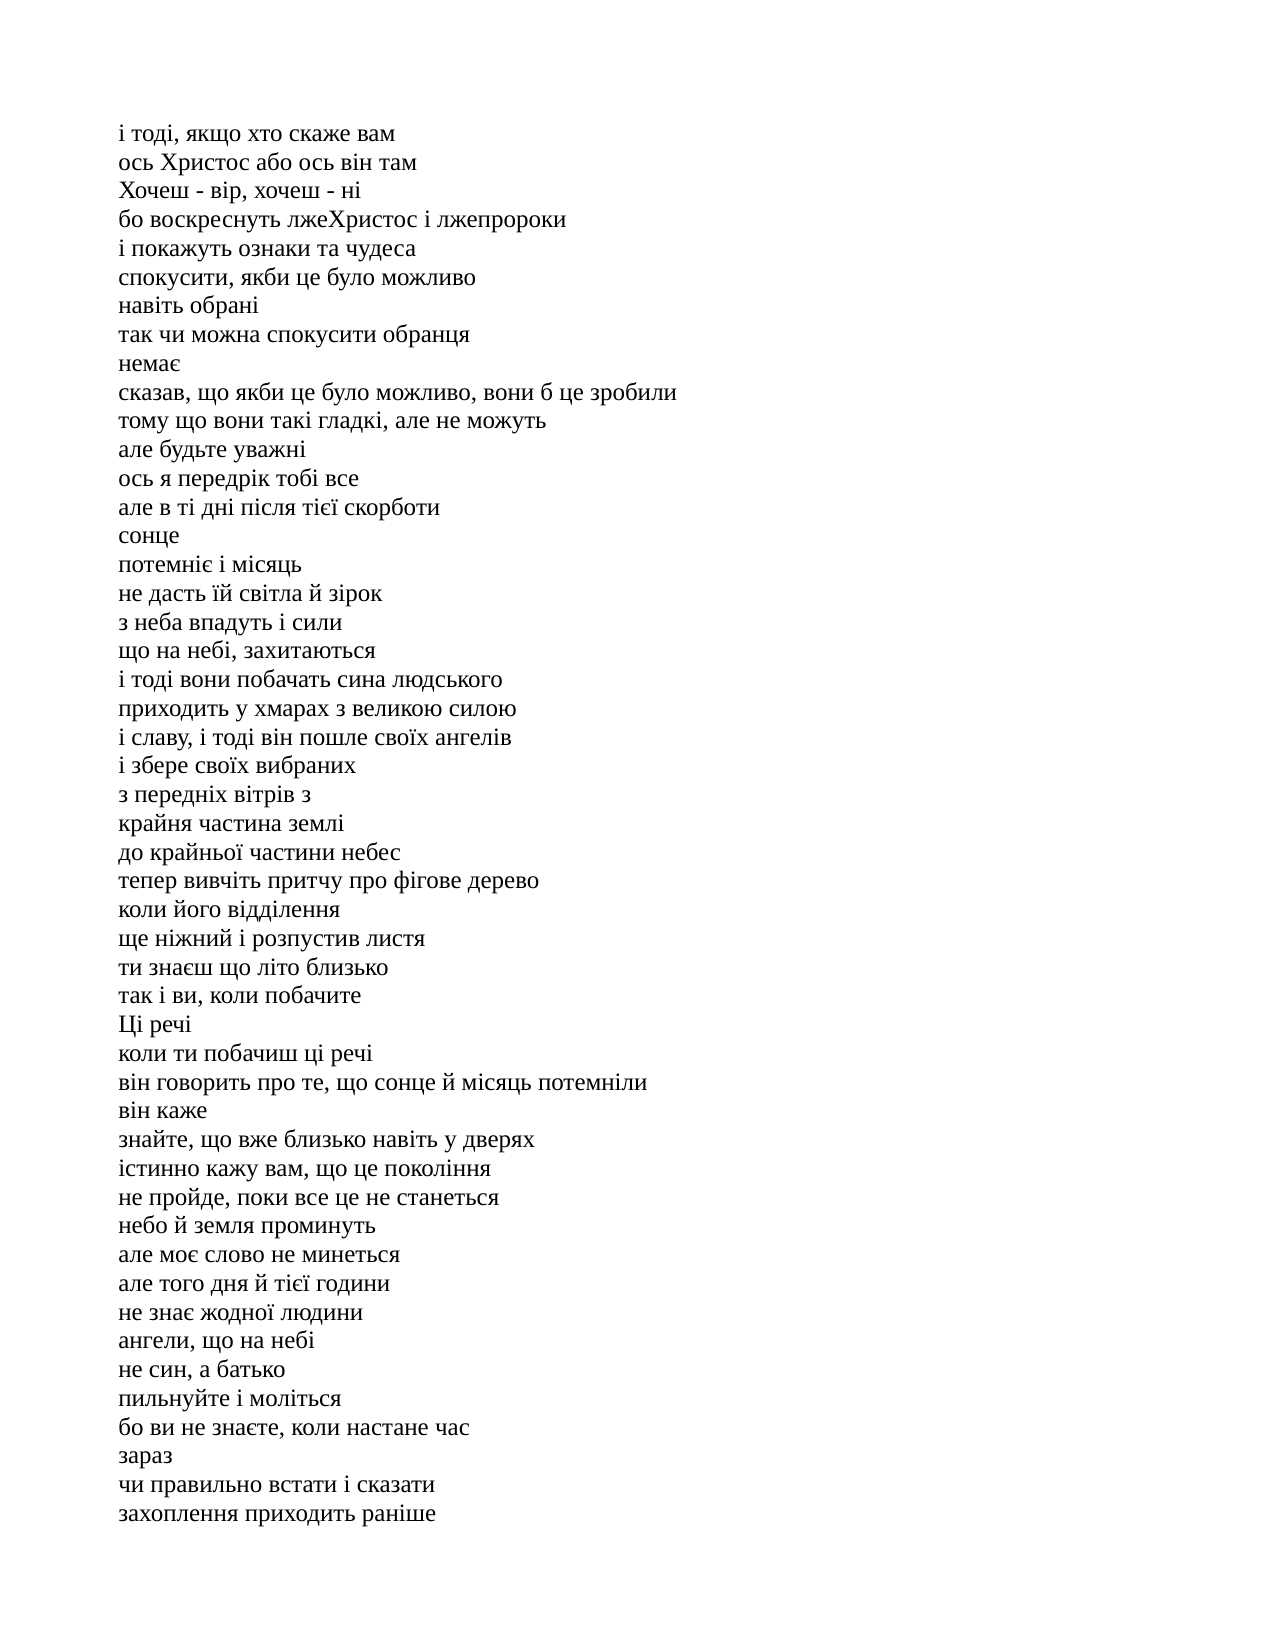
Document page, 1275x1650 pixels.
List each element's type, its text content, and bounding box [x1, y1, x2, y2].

text але моє слово не минеться [118, 1239, 1157, 1268]
text але в ті дні після тієї скорботи [118, 492, 1157, 521]
text і славу, і тоді він пошле своїх ангелів [118, 722, 1157, 751]
text ось я передрік тобі все [118, 463, 1157, 492]
text не дасть їй світла й зірок [118, 578, 1157, 607]
text навіть обрані [118, 291, 1157, 319]
text бо воскреснуть лжеХристос і лжепророки [118, 204, 1157, 233]
text до крайньої частини небес [118, 837, 1157, 866]
text немає [118, 348, 1157, 377]
text і тоді, якщо хто скаже вам [118, 118, 1157, 147]
text Хочеш - вір, хочеш - ні [118, 176, 1157, 204]
text не пройде, поки все це не станеться [118, 1182, 1157, 1211]
text так чи можна спокусити обранця [118, 319, 1157, 348]
text ще ніжний і розпустив листя [118, 923, 1157, 952]
text бо ви не знаєте, коли настане час [118, 1412, 1157, 1441]
text ангели, що на небі [118, 1326, 1157, 1354]
text він говорить про те, що сонце й місяць потемніли [118, 1067, 1157, 1096]
text ось Христос або ось він там [118, 147, 1157, 176]
text спокусити, якби це було можливо [118, 262, 1157, 291]
text з передніх вітрів з [118, 779, 1157, 808]
text з неба впадуть і сили [118, 607, 1157, 636]
text пильнуйте і моліться [118, 1383, 1157, 1412]
text і тоді вони побачать сина людського [118, 664, 1157, 693]
text ти знаєш що літо близько [118, 952, 1157, 981]
text Ці речі [118, 1009, 1157, 1038]
text захоплення приходить раніше [118, 1498, 1157, 1527]
text зараз [118, 1441, 1157, 1469]
text тепер вивчіть притчу про фігове дерево [118, 866, 1157, 894]
text що на небі, захитаються [118, 636, 1157, 664]
text чи правильно встати і сказати [118, 1469, 1157, 1498]
text не знає жодної людини [118, 1297, 1157, 1326]
text і покажуть ознаки та чудеса [118, 233, 1157, 262]
text крайня частина землі [118, 808, 1157, 837]
text сонце [118, 521, 1157, 549]
text коли його відділення [118, 894, 1157, 923]
text сказав, що якби це було можливо, вони б це зробили [118, 377, 1157, 406]
text небо й земля проминуть [118, 1211, 1157, 1239]
text він каже [118, 1096, 1157, 1124]
text так і ви, коли побачите [118, 981, 1157, 1009]
text істинно кажу вам, що це покоління [118, 1153, 1157, 1182]
text не син, а батько [118, 1354, 1157, 1383]
text приходить у хмарах з великою силою [118, 693, 1157, 722]
text але будьте уважні [118, 434, 1157, 463]
text потемніє і місяць [118, 549, 1157, 578]
text знайте, що вже близько навіть у дверях [118, 1124, 1157, 1153]
text коли ти побачиш ці речі [118, 1038, 1157, 1067]
text тому що вони такі гладкі, але не можуть [118, 406, 1157, 434]
text але того дня й тієї години [118, 1268, 1157, 1297]
text і збере своїх вибраних [118, 751, 1157, 779]
